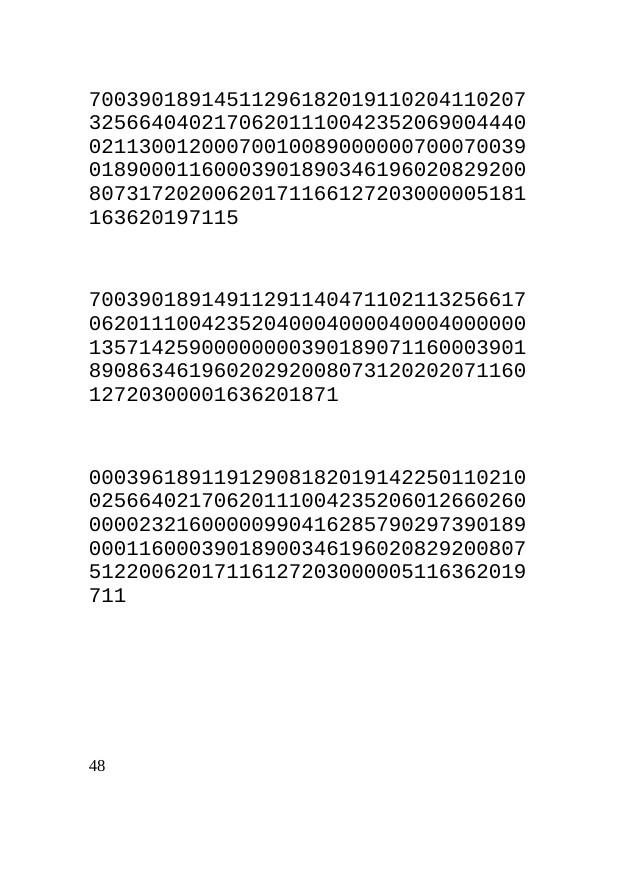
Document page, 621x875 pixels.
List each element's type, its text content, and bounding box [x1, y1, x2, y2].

text 7003901891451129618201911020411020732566404021706201110042352069004440021130012000700100890000007000700390189000116000390189034619602082920080731720200620171166127203000005181163620197115 [88, 88, 532, 230]
text 0003961891191290818201914225011021002566402170620111004235206012660260000023216000009904162857902973901890001160003901890034619602082920080751220062017116127203000005116362019711 [88, 467, 532, 609]
text 7003901891491129114047110211325661706201110042352040004000040004000000135714259000000003901890711600039018908634619602029200807312020207116012720300001636201871 [88, 289, 532, 408]
